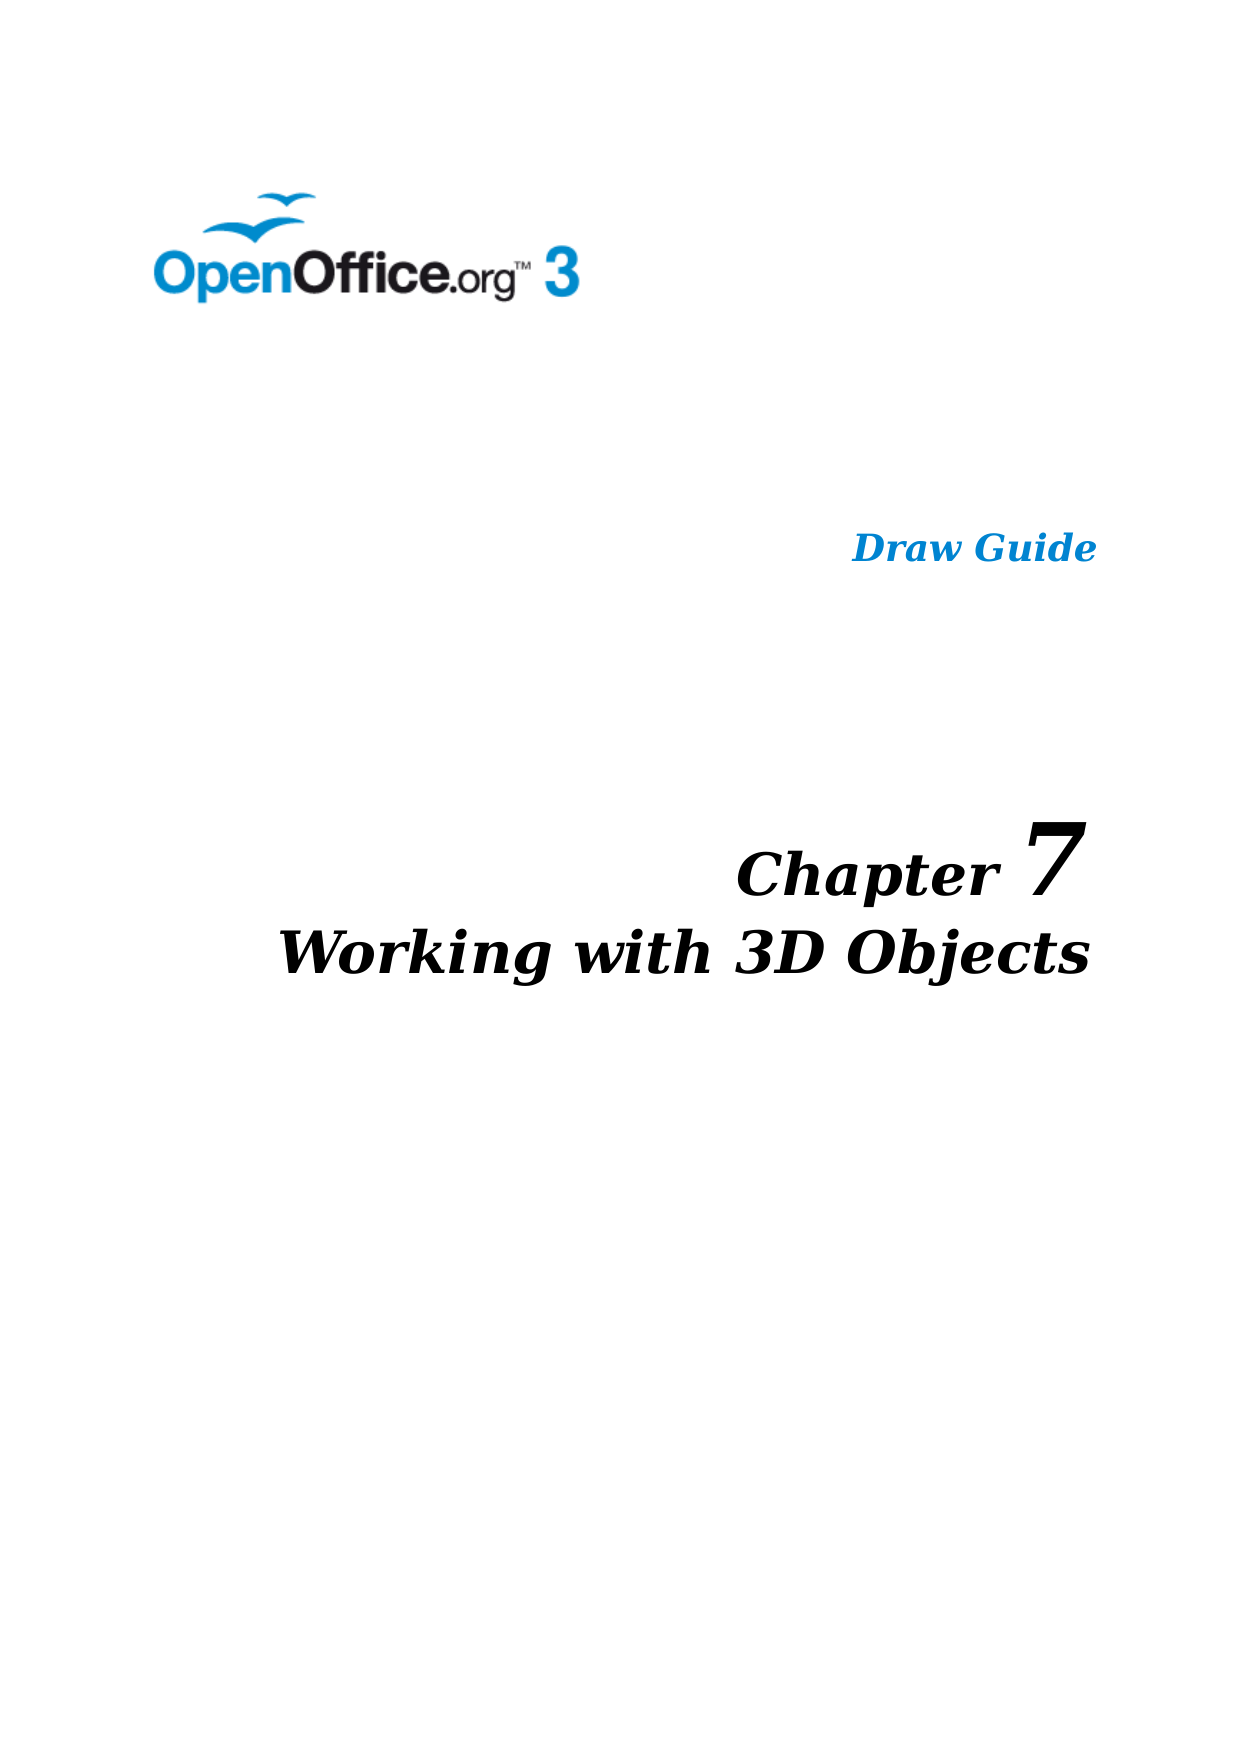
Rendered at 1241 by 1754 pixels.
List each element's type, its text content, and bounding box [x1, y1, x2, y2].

text Draw Guide [188, 526, 1098, 570]
picture [130, 167, 601, 327]
subtitle Chapter 7 Working with 3D Objects [188, 801, 1098, 987]
